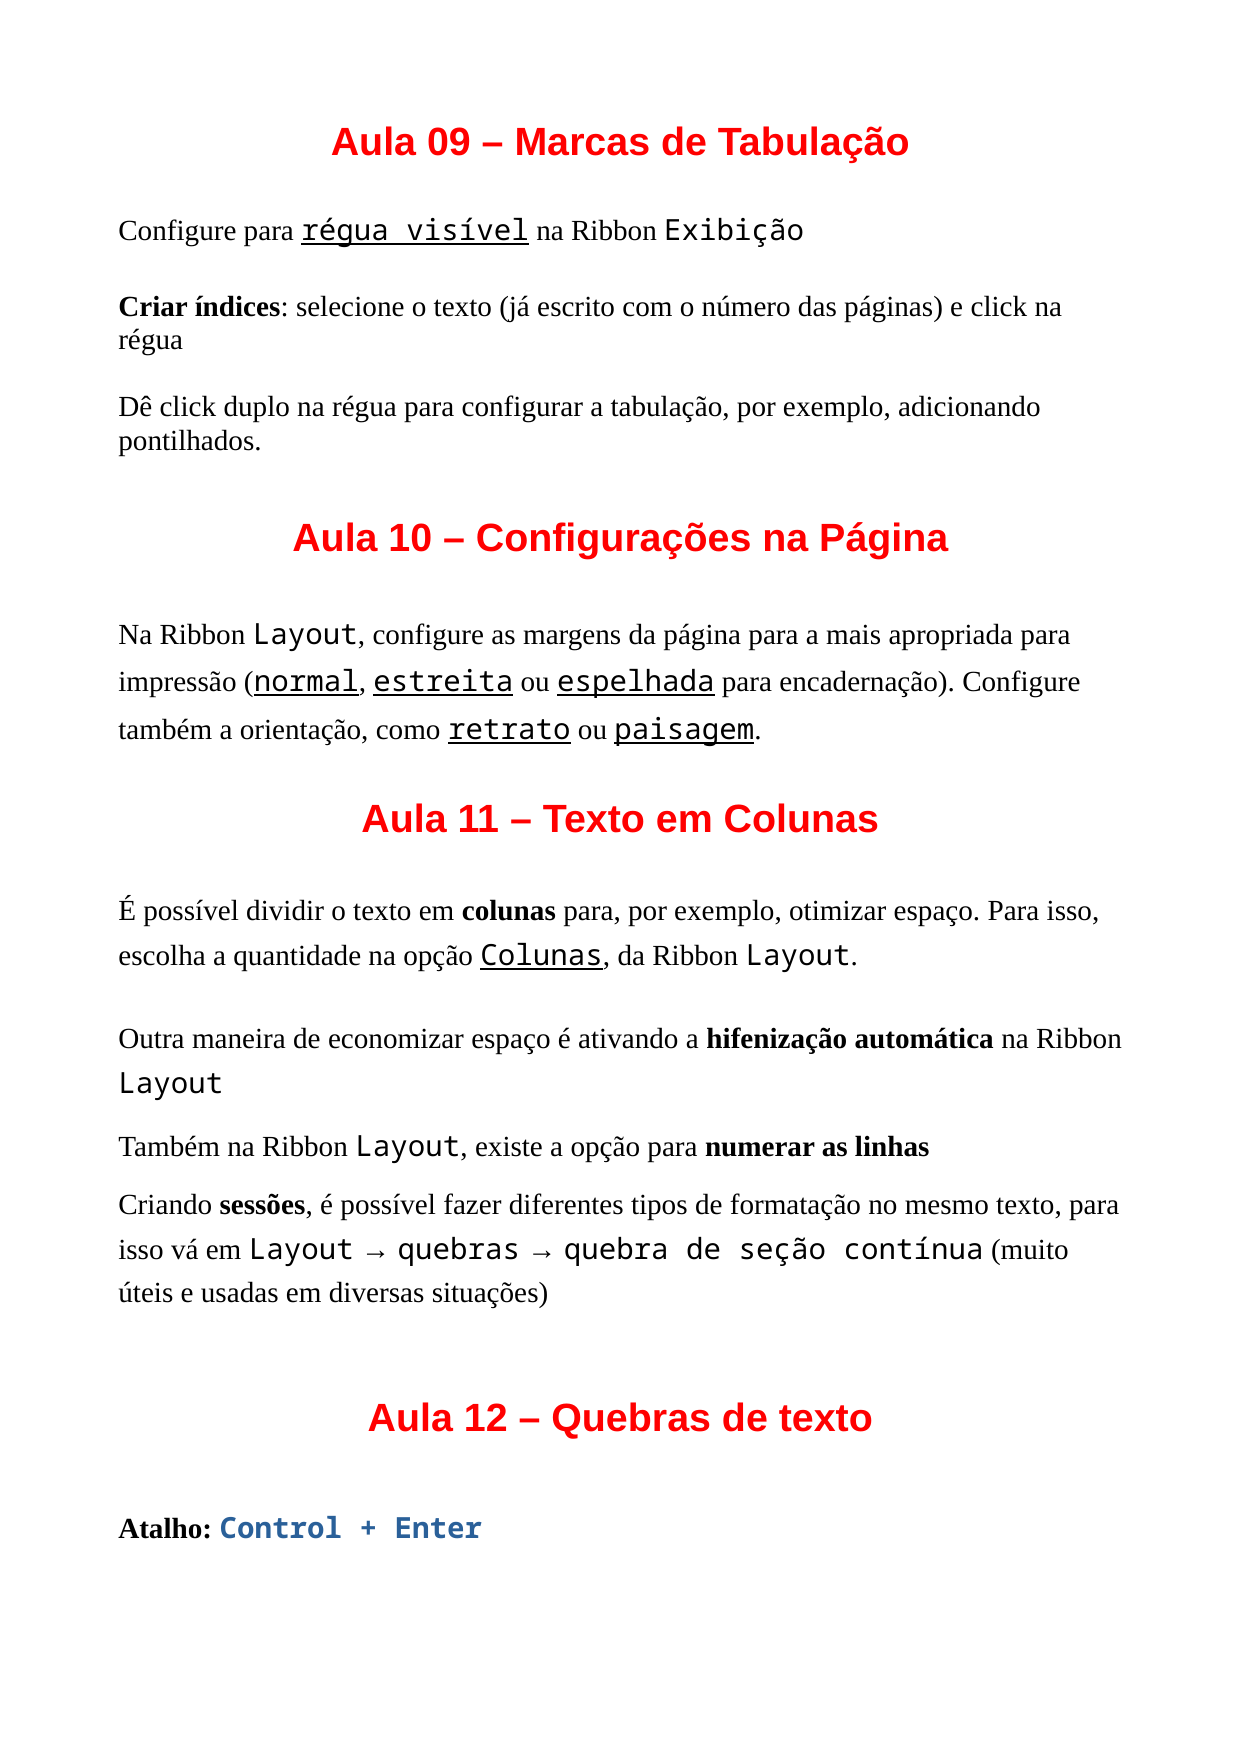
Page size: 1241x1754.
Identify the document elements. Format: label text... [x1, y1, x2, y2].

text Na Ribbon Layout, configure as margens da página para a mais apropriada para impressão (normal, estreita ou espelhada para encadernação). Configure também a orientação, como retrato ou paisagem. [118, 613, 1122, 748]
subtitle Aula 10 – Configurações na Página [118, 515, 1122, 560]
subtitle Aula 09 – Marcas de Tabulação [118, 118, 1122, 163]
text Criar índices: selecione o texto (já escrito com o número das páginas) e click na régua [118, 249, 1122, 356]
subtitle Aula 12 – Quebras de texto [118, 1395, 1122, 1440]
text Também na Ribbon Layout, existe a opção para numerar as linhas [118, 1125, 1122, 1164]
text É possível dividir o texto em colunas para, por exemplo, otimizar espaço. Para isso, escolha a quantidade na opção Colunas, da Ribbon Layout. Outra maneira de economizar espaço é ativando a hifenização automática na Ribbon Layout [118, 893, 1122, 1102]
subtitle Aula 11 – Texto em Colunas [118, 795, 1122, 841]
text Criando sessões, é possível fazer diferentes tipos de formatação no mesmo texto, para isso vá em Layout → quebras → quebra de seção contínua (muito úteis e usadas em diversas situações) [118, 1187, 1122, 1308]
text Configure para régua visível na Ribbon Exibição [118, 209, 1122, 249]
text Atalho: Control + Enter [118, 1507, 1122, 1547]
text Dê click duplo na régua para configurar a tabulação, por exemplo, adicionando pontilhados. [118, 356, 1122, 456]
